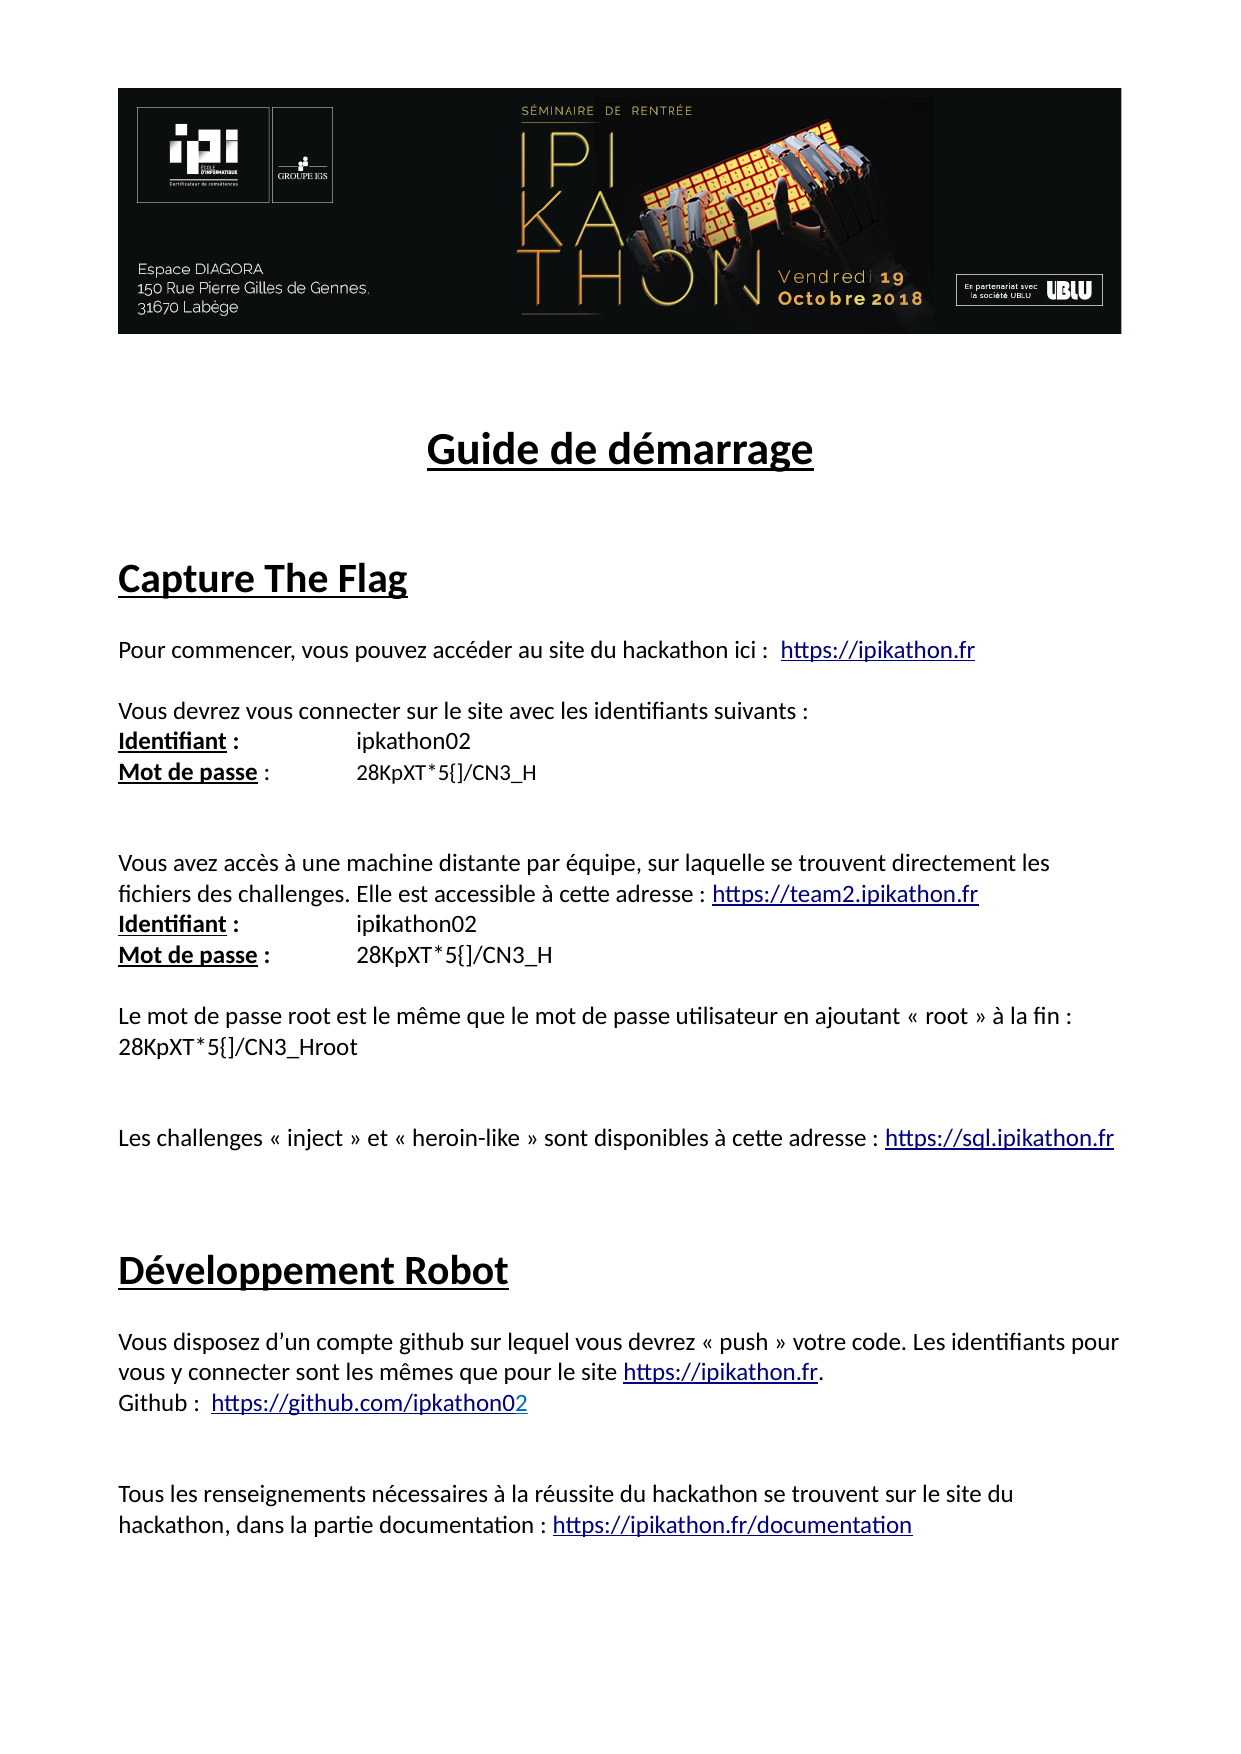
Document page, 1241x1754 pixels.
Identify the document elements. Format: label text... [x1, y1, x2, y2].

text Github : https://github.com/ipkathon02 [118, 1387, 1122, 1417]
text Capture The Flag [118, 552, 1122, 603]
text Guide de démarrage [118, 420, 1122, 476]
text 28KpXT*5{]/CN3_Hroot [118, 1031, 1122, 1061]
text Développement Robot [118, 1244, 1122, 1295]
text Mot de passe : 28KpXT*5{]/CN3_H [118, 939, 1122, 969]
text Tous les renseignements nécessaires à la réussite du hackathon se trouvent sur le site du hackathon, dans la partie documentation : https://ipikathon.fr/documentation [118, 1478, 1122, 1539]
text Vous avez accès à une machine distante par équipe, sur laquelle se trouvent directement les fichiers des challenges. Elle est accessible à cette adresse : https://team2.ipikathon.fr [118, 847, 1122, 908]
text Identifiant : ipikathon02 [118, 908, 1122, 939]
text Le mot de passe root est le même que le mot de passe utilisateur en ajoutant « root » à la fin : [118, 1000, 1122, 1031]
text Pour commencer, vous pouvez accéder au site du hackathon ici : https://ipikathon.fr Vous devrez vous connecter sur le site avec les identifiants suivants : [118, 634, 1122, 725]
text Les challenges « inject » et « heroin-like » sont disponibles à cette adresse : https://sql.ipikathon.fr [118, 1122, 1122, 1153]
text Vous disposez d’un compte github sur lequel vous devrez « push » votre code. Les identifiants pour vous y connecter sont les mêmes que pour le site https://ipikathon.fr. [118, 1326, 1122, 1387]
text Identifiant : ipkathon02 Mot de passe : 28KpXT*5{]/CN3_H [118, 725, 1122, 786]
